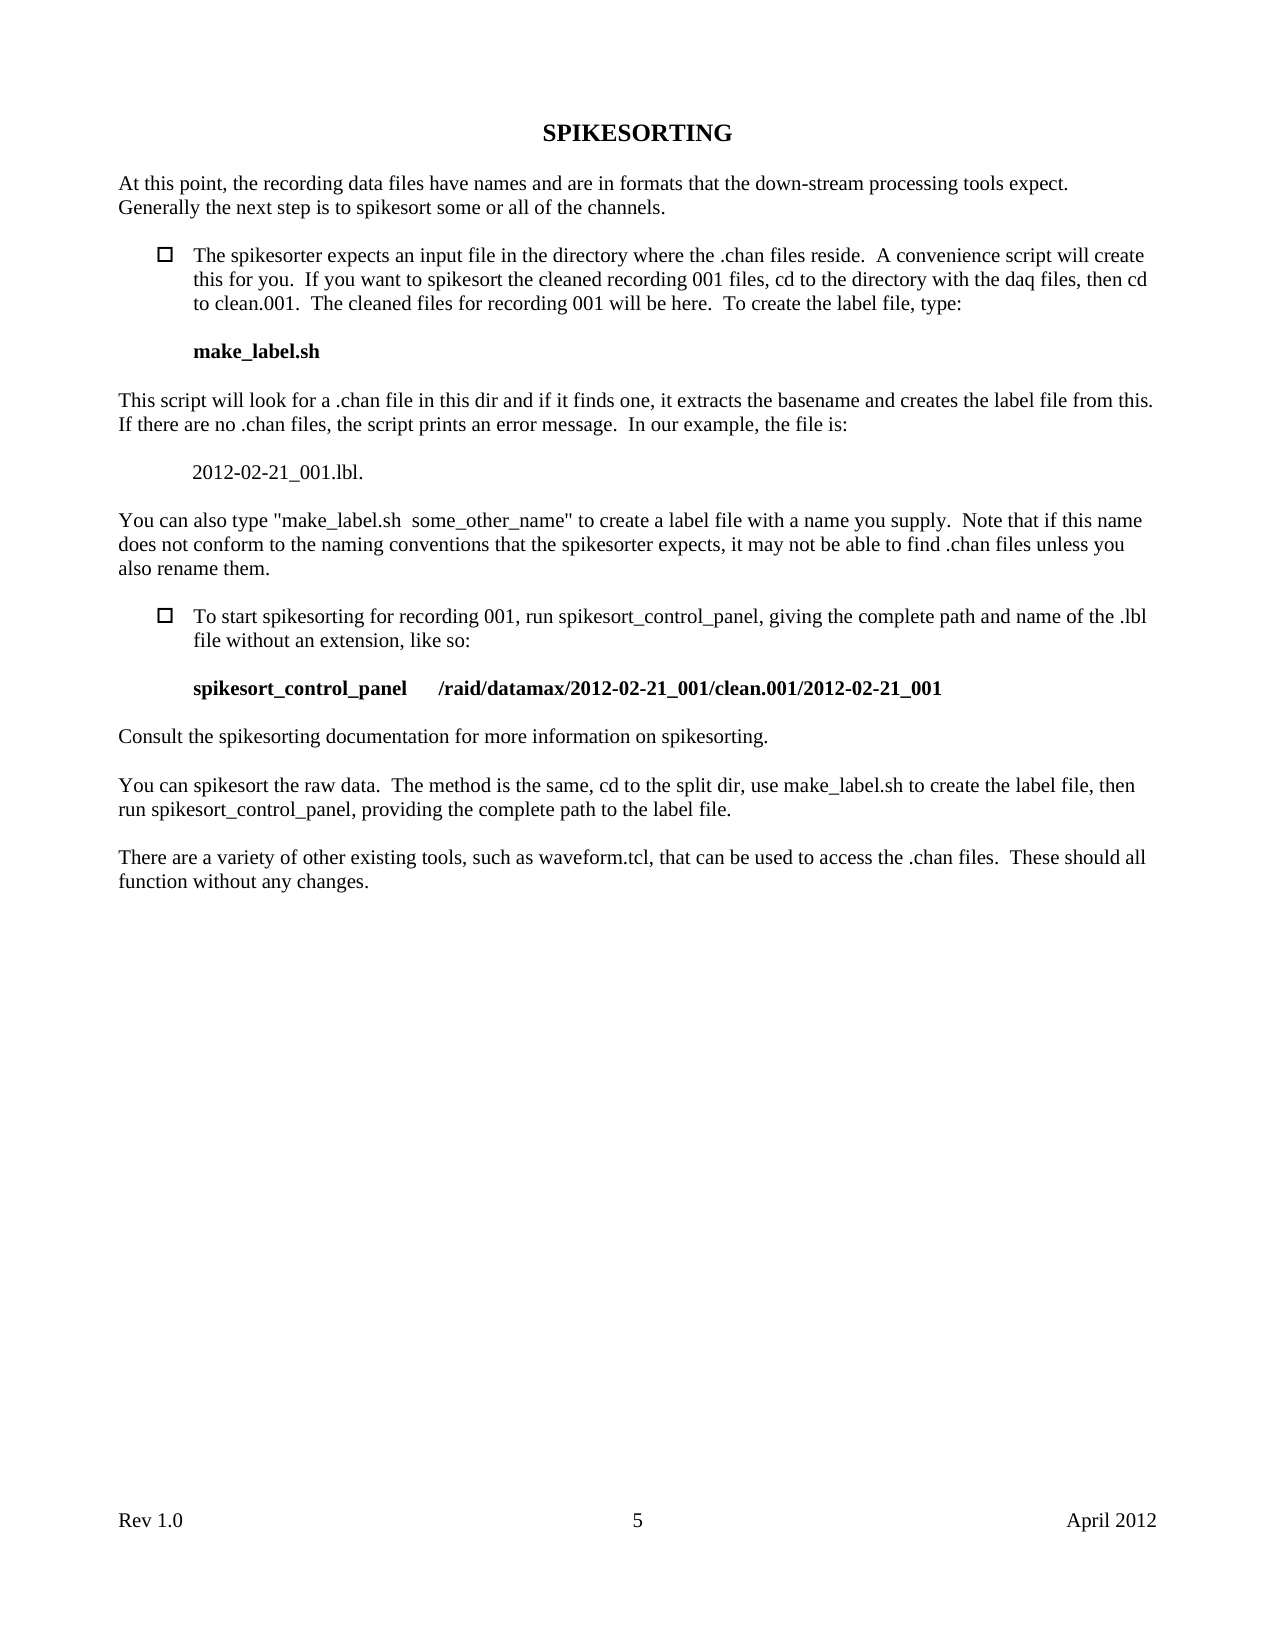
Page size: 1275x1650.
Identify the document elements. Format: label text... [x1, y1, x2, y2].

list The spikesorter expects an input file in the directory where the .chan files reside. A convenience script will create this for you. If you want to spikesort the cleaned recording 001 files, cd to the directory with the daq files, then cd to clean.001. The cleaned files for recording 001 will be here. To create the label file, type: [156, 243, 1157, 315]
text You can also type "make_label.sh some_other_name" to create a label file with a name you supply. Note that if this name does not conform to the naming conventions that the spikesorter expects, it may not be able to find .chan files unless you also rename them. [118, 508, 1157, 580]
text You can spikesort the raw data. The method is the same, cd to the split dir, use make_label.sh to create the label file, then run spikesort_control_panel, providing the complete path to the label file. [118, 772, 1157, 821]
text Consult the spikesorting documentation for more information on spikesorting. [118, 724, 1157, 748]
list make_label.sh [156, 339, 1157, 363]
list spikesort_control_panel /raid/datamax/2012-02-21_001/clean.001/2012-02-21_001 [156, 676, 1157, 700]
text There are a variety of other existing tools, such as waveform.tcl, that can be used to access the .chan files. These should all function without any changes. [118, 845, 1157, 893]
list To start spikesorting for recording 001, run spikesort_control_panel, giving the complete path and name of the .lbl file without an extension, like so: [156, 604, 1157, 652]
text This script will look for a .chan file in this dir and if it finds one, it extracts the basename and creates the label file from this. If there are no .chan files, the script prints an error message. In our example, the file is: [118, 387, 1157, 436]
text SPIKESORTING [118, 118, 1157, 147]
text 2012-02-21_001.lbl. [118, 460, 1157, 484]
text At this point, the recording data files have names and are in formats that the down-stream processing tools expect. Generally the next step is to spikesort some or all of the channels. [118, 171, 1157, 219]
